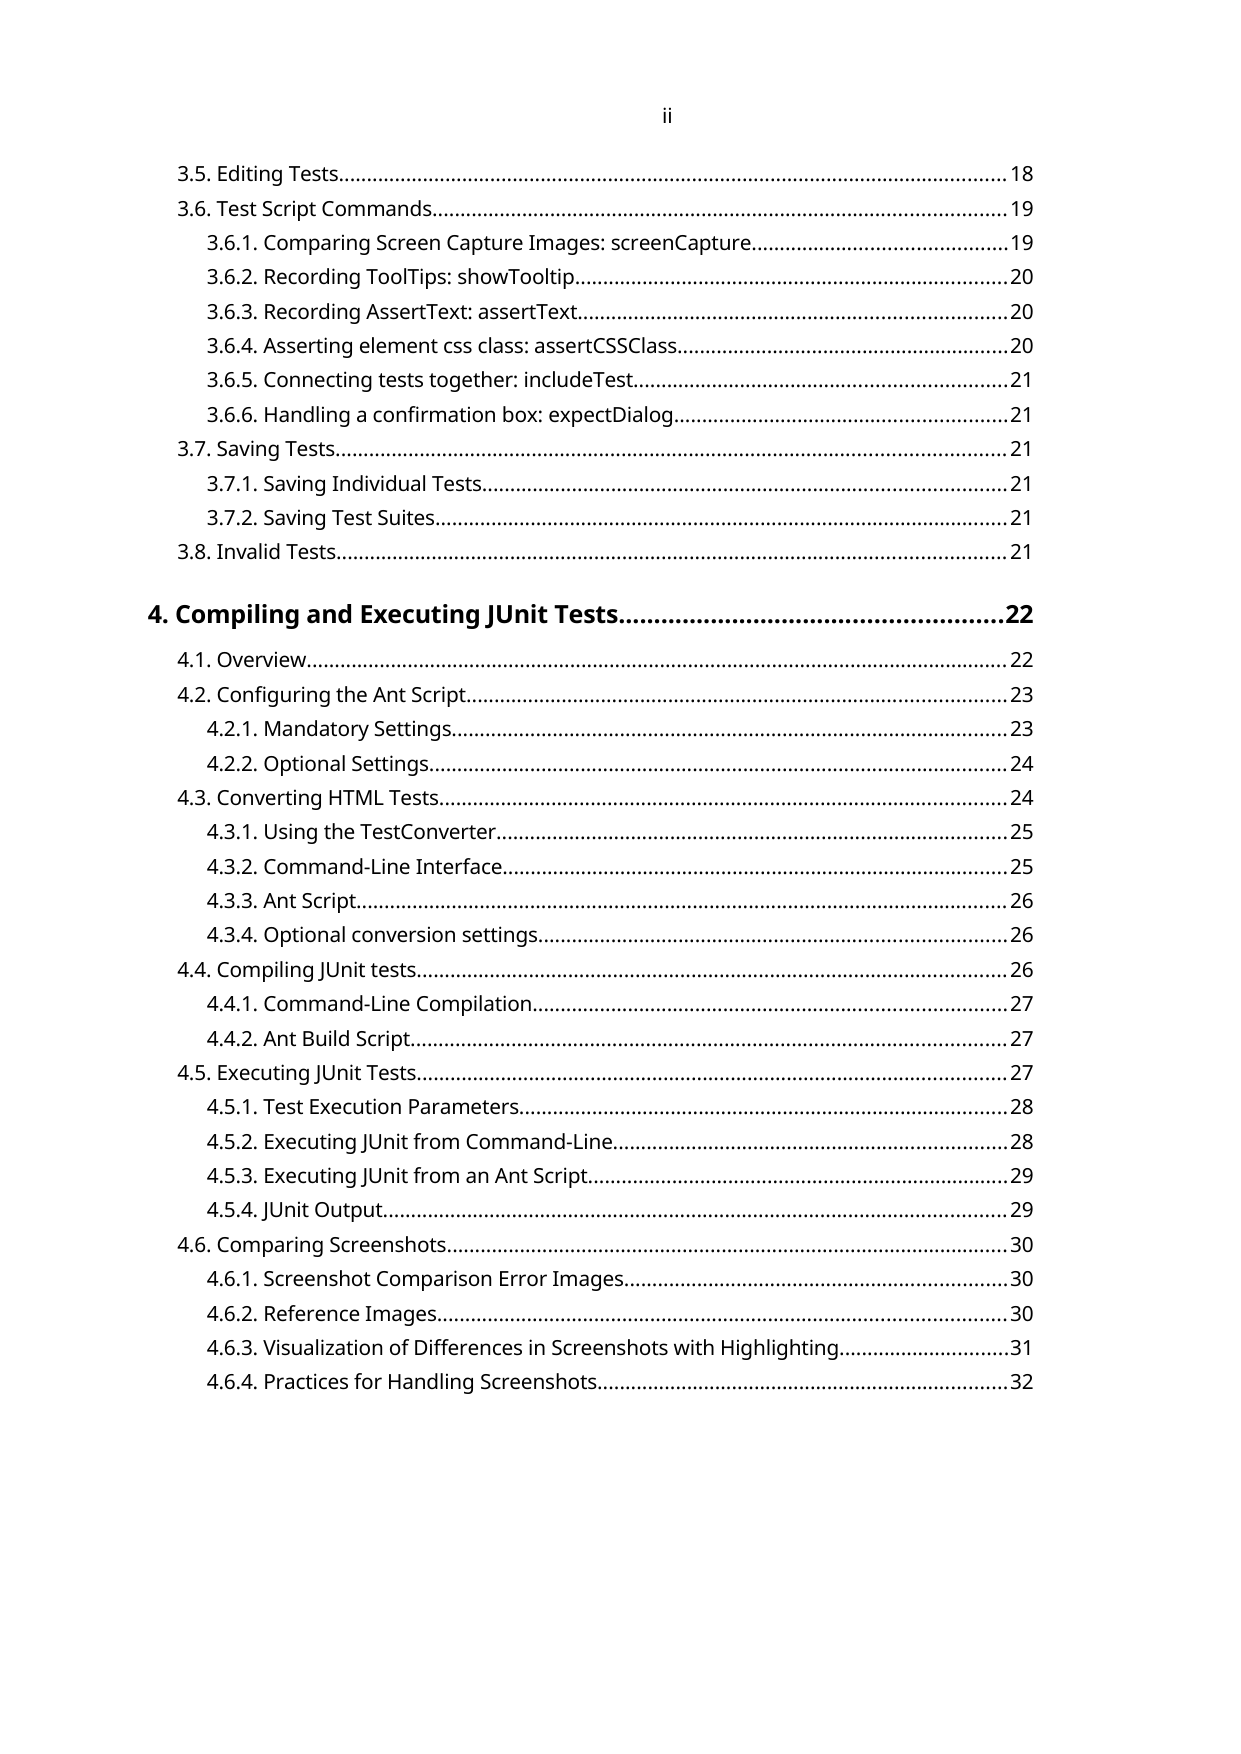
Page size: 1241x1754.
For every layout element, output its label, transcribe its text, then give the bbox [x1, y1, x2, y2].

text 4.4. Compiling JUnit tests 26 [177, 955, 1033, 983]
text 3.8. Invalid Tests 21 [177, 537, 1033, 566]
text 4.2.2. Optional Settings 24 [207, 749, 1033, 777]
text 4.4.2. Ant Build Script 27 [207, 1024, 1033, 1052]
text 3.6.5. Connecting tests together: includeTest 21 [207, 366, 1033, 394]
text 4.5. Executing JUnit Tests 27 [177, 1058, 1033, 1086]
text 4.2.1. Mandatory Settings 23 [207, 714, 1033, 743]
text 4.6.4. Practices for Handling Screenshots 32 [207, 1367, 1033, 1396]
text 4.6.3. Visualization of Differences in Screenshots with Highlighting 31 [207, 1333, 1033, 1361]
text 4.3.2. Command-Line Interface 25 [207, 852, 1033, 880]
text 3.6.4. Asserting element css class: assertCSSClass 20 [207, 331, 1033, 360]
text 4. Compiling and Executing JUnit Tests 22 [148, 597, 1033, 631]
text 4.3.3. Ant Script 26 [207, 886, 1033, 914]
text 4.3. Converting HTML Tests 24 [177, 783, 1033, 811]
text 3.6.3. Recording AssertText: assertText 20 [207, 297, 1033, 325]
text 4.5.4. JUnit Output 29 [207, 1196, 1033, 1224]
text 3.6.2. Recording ToolTips: showTooltip 20 [207, 262, 1033, 291]
text 3.6. Test Script Commands 19 [177, 194, 1033, 222]
text 4.1. Overview 22 [177, 646, 1033, 674]
text 3.6.6. Handling a confirmation box: expectDialog 21 [207, 400, 1033, 428]
text 3.6.1. Comparing Screen Capture Images: screenCapture 19 [207, 228, 1033, 257]
text 4.5.2. Executing JUnit from Command-Line 28 [207, 1127, 1033, 1155]
text 4.2. Configuring the Ant Script 23 [177, 680, 1033, 708]
text 3.7.1. Saving Individual Tests 21 [207, 469, 1033, 497]
text 4.6. Comparing Screenshots 30 [177, 1230, 1033, 1258]
text 4.5.3. Executing JUnit from an Ant Script 29 [207, 1161, 1033, 1189]
text 4.3.4. Optional conversion settings 26 [207, 921, 1033, 949]
text 4.6.2. Reference Images 30 [207, 1299, 1033, 1327]
text 4.3.1. Using the TestConverter 25 [207, 817, 1033, 846]
text 4.5.1. Test Execution Parameters 28 [207, 1092, 1033, 1121]
text 3.7. Saving Tests 21 [177, 434, 1033, 463]
text 4.6.1. Screenshot Comparison Error Images 30 [207, 1264, 1033, 1293]
text 3.5. Editing Tests 18 [177, 159, 1033, 188]
text 4.4.1. Command-Line Compilation 27 [207, 989, 1033, 1018]
text 3.7.2. Saving Test Suites 21 [207, 503, 1033, 532]
